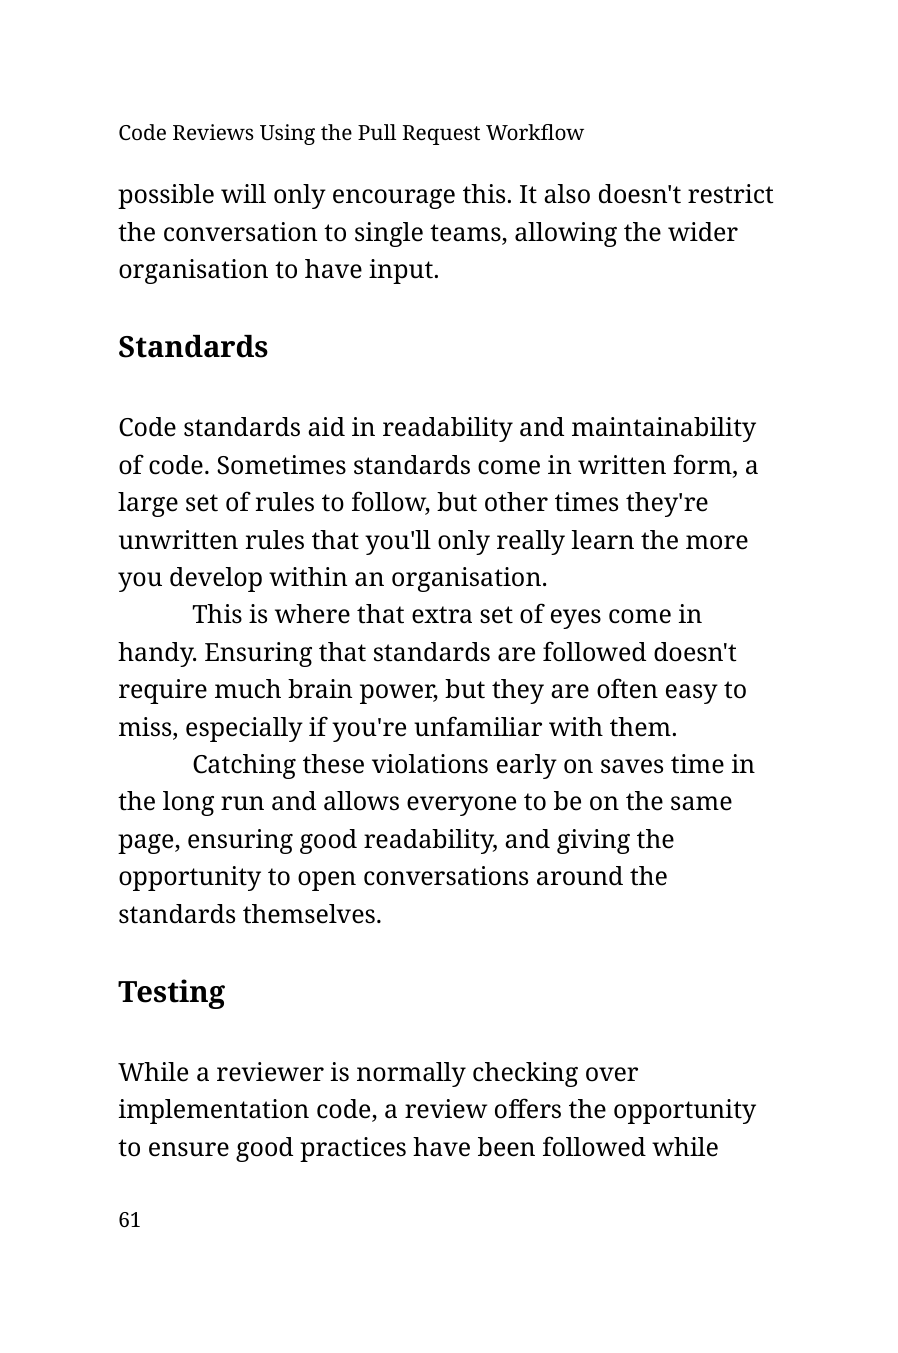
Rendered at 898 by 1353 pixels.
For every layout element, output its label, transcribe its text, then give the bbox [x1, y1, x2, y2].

text This is where that extra set of eyes come in handy. Ensuring that standards are followed doesn't require much brain power, but they are often easy to miss, especially if you're unfamiliar with them. [118, 597, 779, 743]
text Catching these violations early on saves time in the long run and allows everyone to be on the same page, ensuring good readability, and giving the opportunity to open conversations around the standards themselves. [118, 747, 779, 930]
text possible will only encourage this. It also doesn't restrict the conversation to single teams, allowing the wider organisation to have input. [118, 177, 779, 286]
text While a reviewer is normally checking over implementation code, a review offers the opportunity to ensure good practices have been followed while [118, 1054, 779, 1163]
text Code standards aid in readability and maintainability of code. Sometimes standards come in written form, a large set of rules to follow, but other times they're unwritten rules that you'll only really learn the more you develop within an organisation. [118, 410, 779, 594]
subtitle Standards [118, 327, 779, 366]
subtitle Testing [118, 971, 779, 1011]
